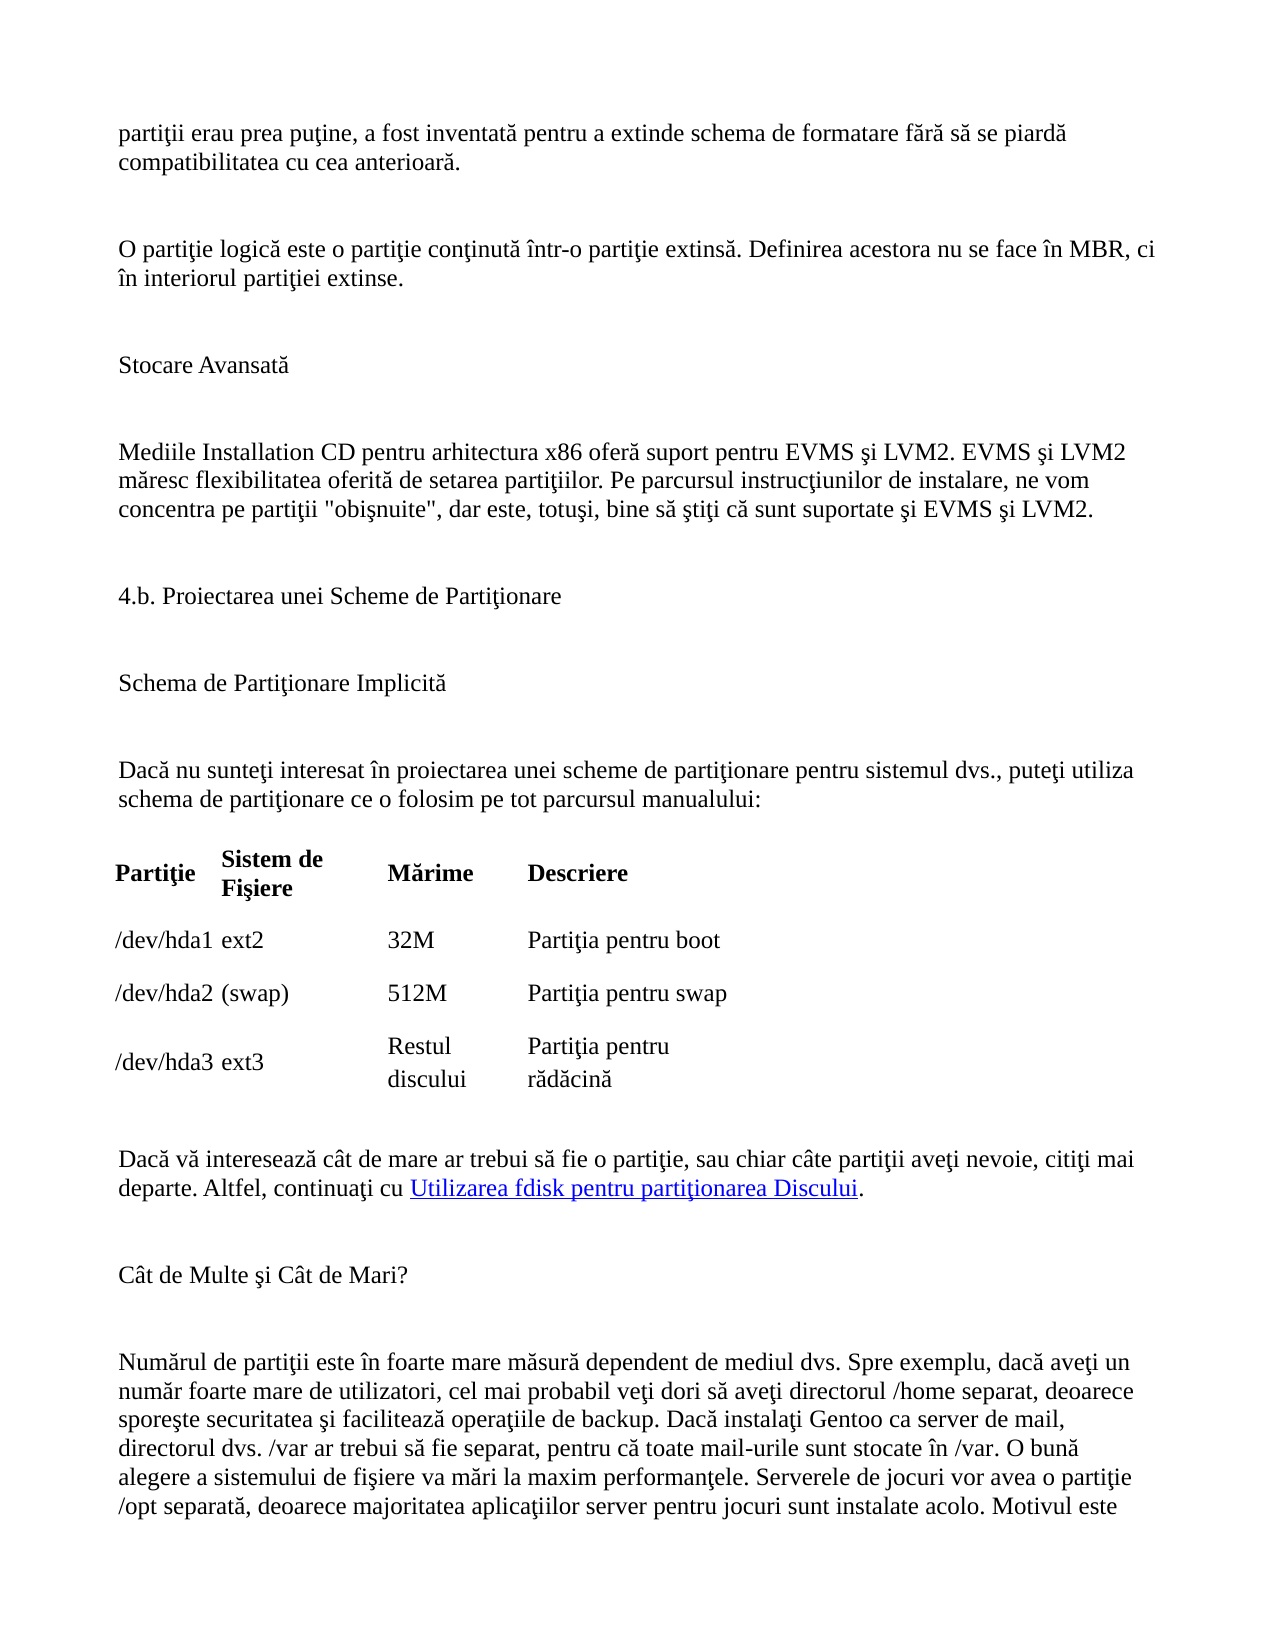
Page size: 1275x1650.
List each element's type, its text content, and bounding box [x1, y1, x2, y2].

table_cell /dev/hda2 [114, 976, 219, 1029]
text Numărul de partiţii este în foarte mare măsură dependent de mediul dvs. Spre exemplu, dacă aveţi un număr foarte mare de utilizatori, cel mai probabil veţi dori să aveţi directorul /home separat, deoarece sporeşte securitatea şi facilitează operaţiile de backup. Dacă instalaţi Gentoo ca server de mail, directorul dvs. /var ar trebui să fie separat, pentru că toate mail-urile sunt stocate în /var. O bună alegere a sistemului de fişiere va mări la maxim performanţele. Serverele de jocuri vor avea o partiţie /opt separată, deoarece majoritatea aplicaţiilor server pentru jocuri sunt instalate acolo. Motivul este [118, 1347, 1157, 1519]
text 4.b. Proiectarea unei Scheme de Partiţionare [118, 581, 1157, 610]
table_cell Partiţia pentru boot [526, 924, 755, 976]
table_cell Partiţia pentru rădăcină [526, 1029, 755, 1115]
table_cell (swap) [220, 976, 386, 1029]
table_cell 32M [386, 924, 526, 976]
table_header Sistem de Fişiere [220, 842, 386, 924]
text Dacă vă interesează cât de mare ar trebui să fie o partiţie, sau chiar câte partiţii aveţi nevoie, citiţi mai departe. Altfel, continuaţi cu Utilizarea fdisk pentru partiţionarea Discului. [118, 1144, 1157, 1202]
table_cell /dev/hda3 [114, 1029, 219, 1115]
text Cât de Multe şi Cât de Mari? [118, 1260, 1157, 1289]
table_cell /dev/hda1 [114, 924, 219, 976]
text Schema de Partiţionare Implicită [118, 668, 1157, 697]
table_cell 512M [386, 976, 526, 1029]
text Mediile Installation CD pentru arhitectura x86 oferă suport pentru EVMS şi LVM2. EVMS şi LVM2 măresc flexibilitatea oferită de setarea partiţiilor. Pe parcursul instrucţiunilor de instalare, ne vom concentra pe partiţii "obişnuite", dar este, totuşi, bine să ştiţi că sunt suportate şi EVMS şi LVM2. [118, 437, 1157, 523]
table_cell Restul discului [386, 1029, 526, 1115]
text Dacă nu sunteţi interesat în proiectarea unei scheme de partiţionare pentru sistemul dvs., puteţi utiliza schema de partiţionare ce o folosim pe tot parcursul manualului: [118, 756, 1157, 813]
text O partiţie logică este o partiţie conţinută într-o partiţie extinsă. Definirea acestora nu se face în MBR, ci în interiorul partiţiei extinse. [118, 234, 1157, 291]
table_cell Partiţia pentru swap [526, 976, 755, 1029]
table_header Descriere [526, 842, 755, 924]
table_cell ext3 [220, 1029, 386, 1115]
text partiţii erau prea puţine, a fost inventată pentru a extinde schema de formatare fără să se piardă compatibilitatea cu cea anterioară. [118, 118, 1157, 176]
table_cell ext2 [220, 924, 386, 976]
table_header Mărime [386, 842, 526, 924]
table_header Partiţie [114, 842, 219, 924]
text Stocare Avansată [118, 350, 1157, 378]
